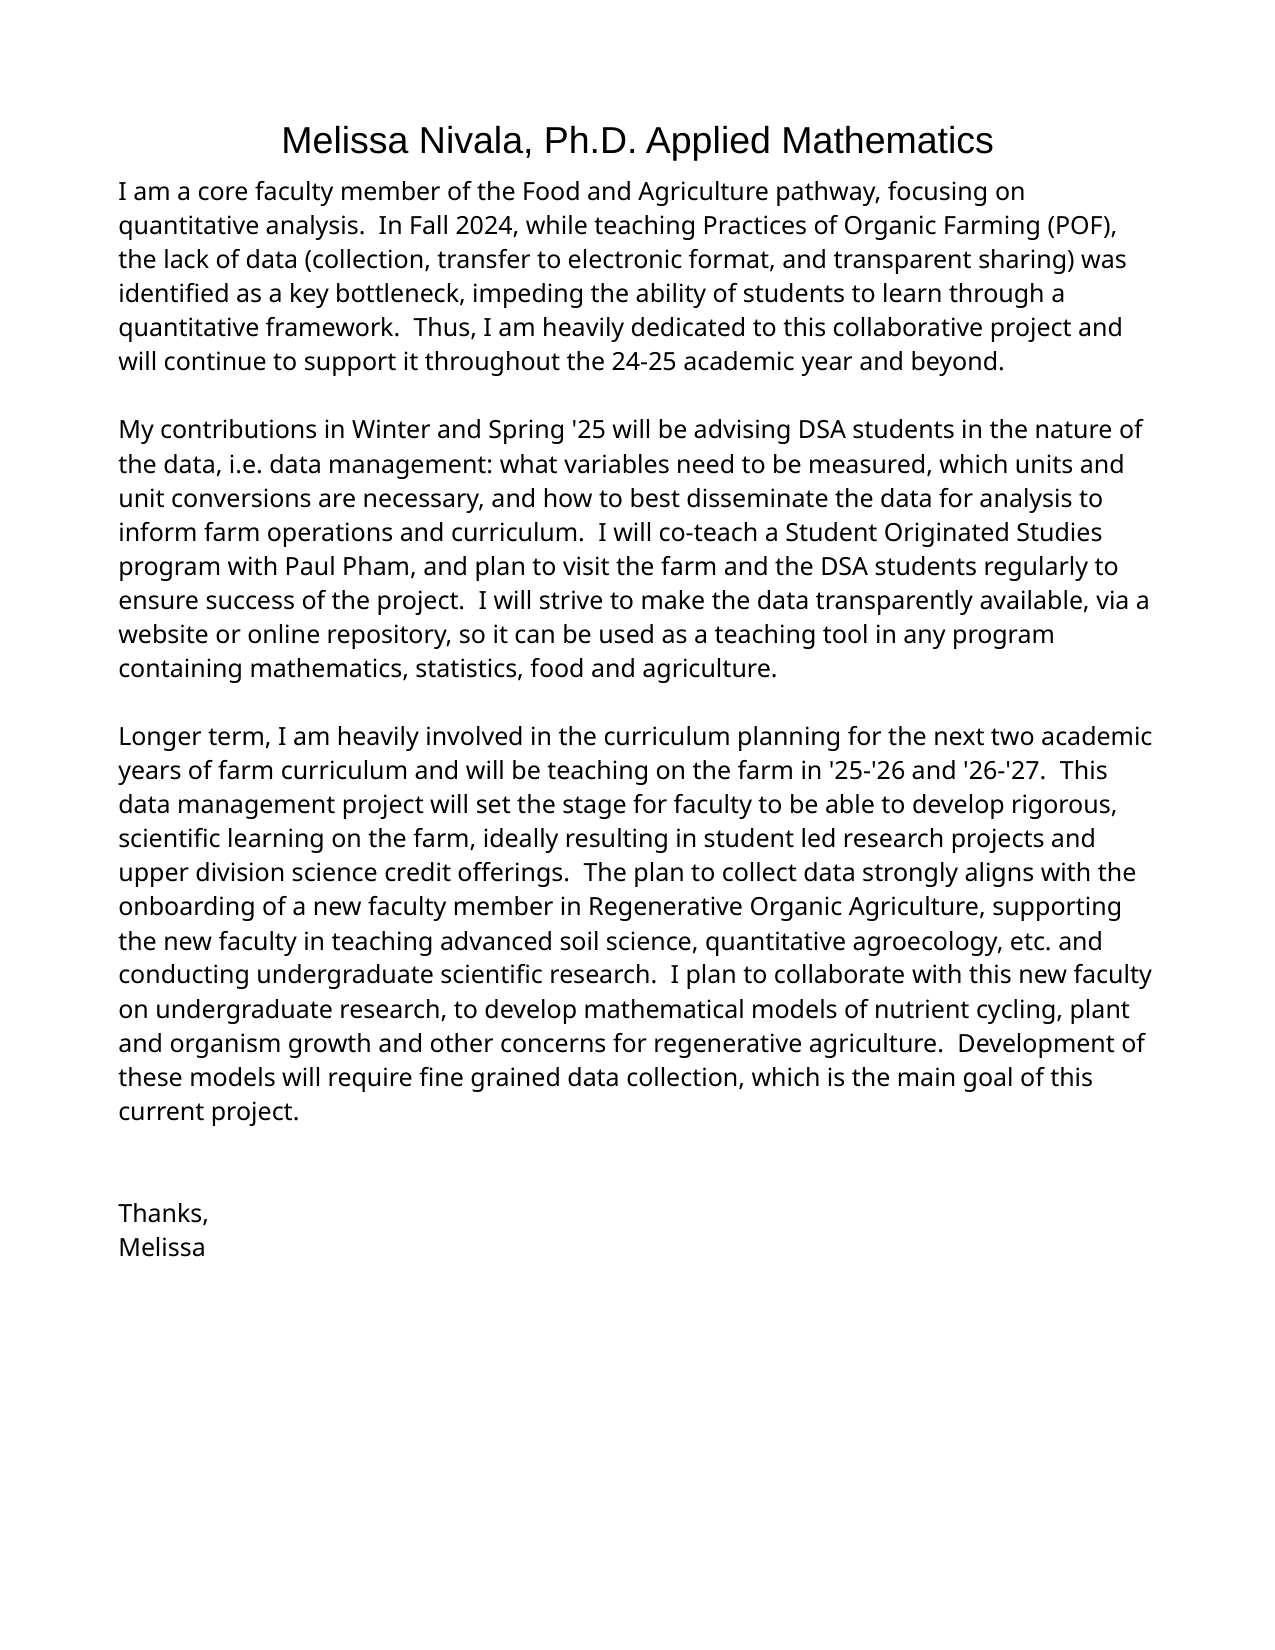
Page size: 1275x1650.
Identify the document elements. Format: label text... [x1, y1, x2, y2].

text My contributions in Winter and Spring '25 will be advising DSA students in the nature of the data, i.e. data management: what variables need to be measured, which units and unit conversions are necessary, and how to best disseminate the data for analysis to inform farm operations and curriculum. I will co-teach a Student Originated Studies program with Paul Pham, and plan to visit the farm and the DSA students regularly to ensure success of the project. I will strive to make the data transparently available, via a website or online repository, so it can be used as a teaching tool in any program containing mathematics, statistics, food and agriculture. [118, 412, 1157, 685]
text Melissa [118, 1230, 1157, 1264]
subtitle Melissa Nivala, Ph.D. Applied Mathematics [118, 118, 1157, 161]
text Thanks, [118, 1196, 1157, 1230]
text I am a core faculty member of the Food and Agriculture pathway, focusing on quantitative analysis. In Fall 2024, while teaching Practices of Organic Farming (POF), the lack of data (collection, transfer to electronic format, and transparent sharing) was identified as a key bottleneck, impeding the ability of students to learn through a quantitative framework. Thus, I am heavily dedicated to this collaborative project and will continue to support it throughout the 24-25 academic year and beyond. [118, 174, 1157, 378]
text Longer term, I am heavily involved in the curriculum planning for the next two academic years of farm curriculum and will be teaching on the farm in '25-'26 and '26-'27. This data management project will set the stage for faculty to be able to develop rigorous, scientific learning on the farm, ideally resulting in student led research projects and upper division science credit offerings. The plan to collect data strongly aligns with the onboarding of a new faculty member in Regenerative Organic Agriculture, supporting the new faculty in teaching advanced soil science, quantitative agroecology, etc. and conducting undergraduate scientific research. I plan to collaborate with this new faculty on undergraduate research, to develop mathematical models of nutrient cycling, plant and organism growth and other concerns for regenerative agriculture. Development of these models will require fine grained data collection, which is the main goal of this current project. [118, 719, 1157, 1127]
